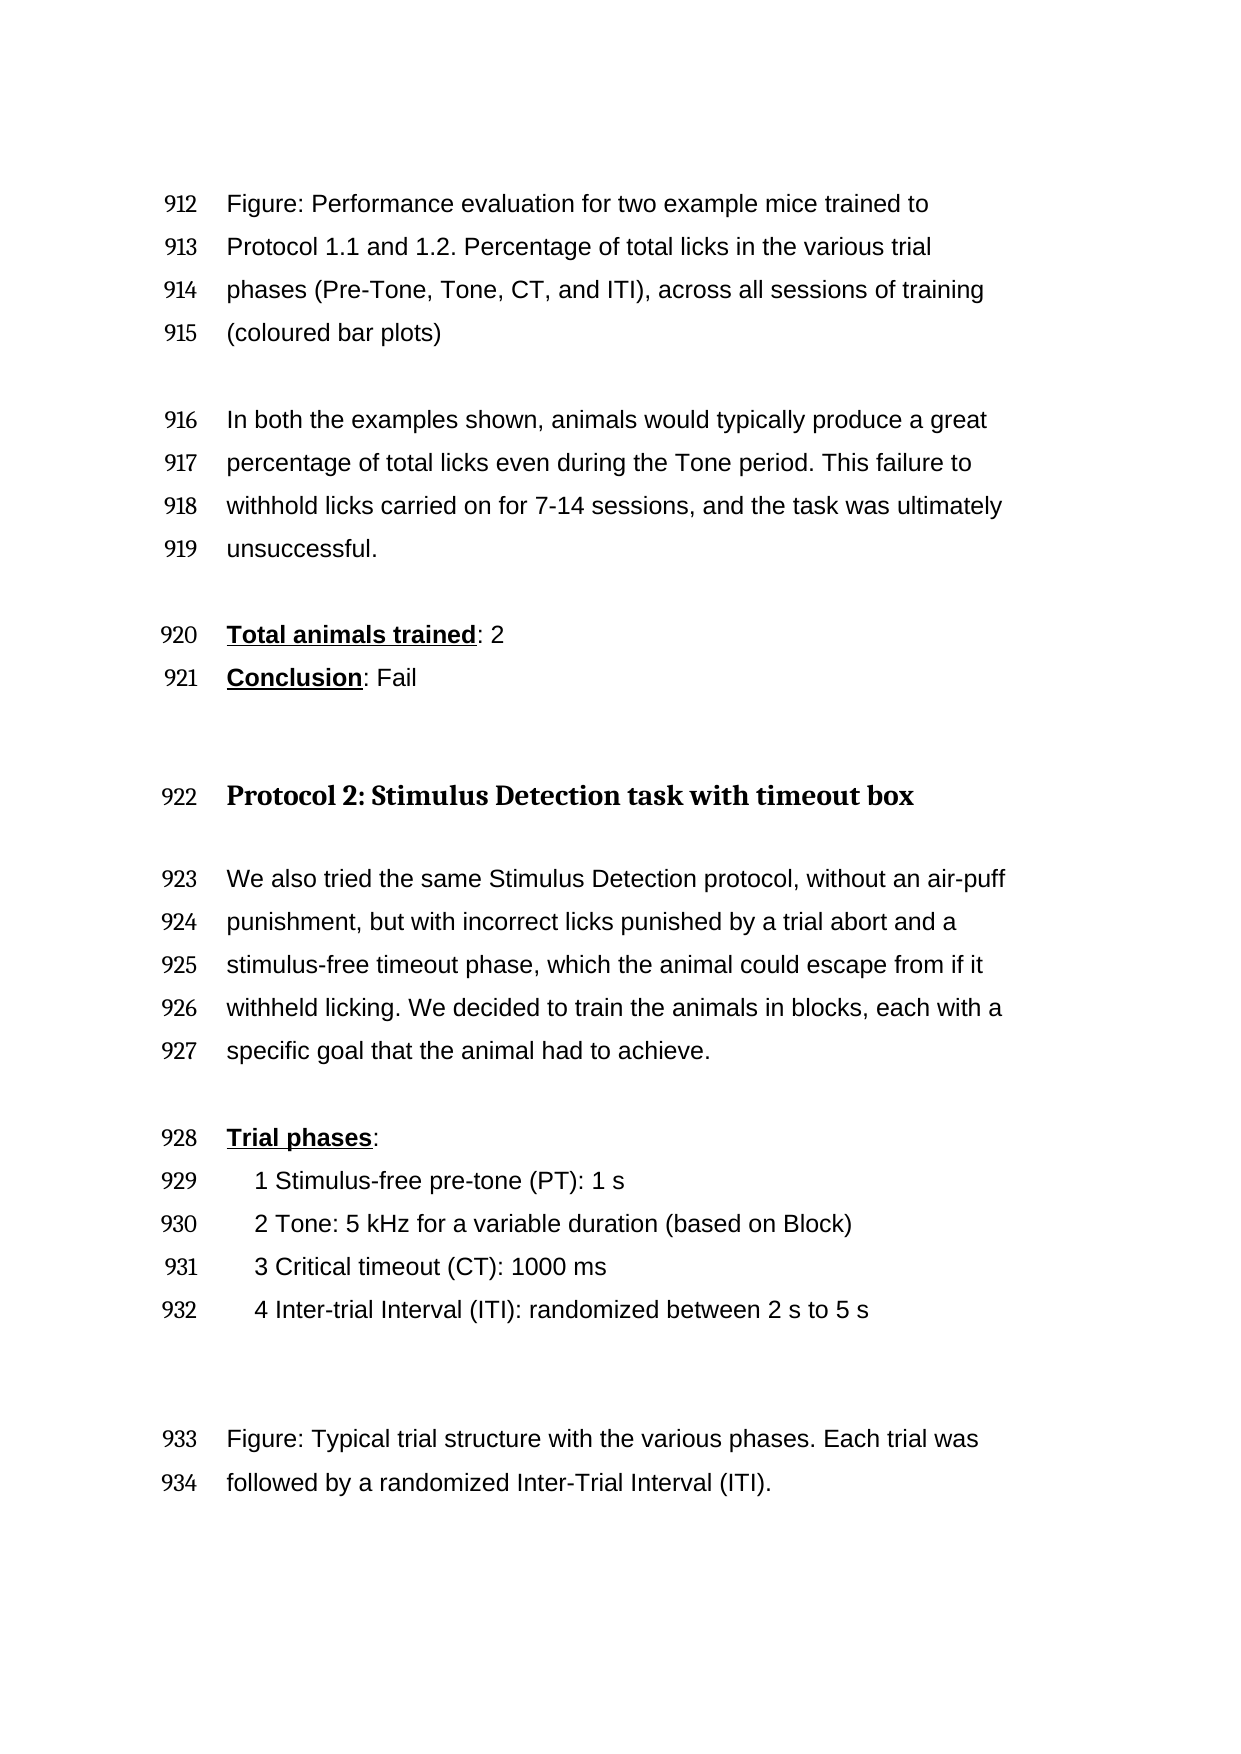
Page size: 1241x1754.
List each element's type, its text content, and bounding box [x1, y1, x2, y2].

text Total animals trained: 2 [226, 620, 1014, 649]
subtitle Protocol 2: Stimulus Detection task with timeout box [226, 779, 1014, 812]
text 1 Stimulus-free pre-tone (PT): 1 s [226, 1166, 1014, 1194]
text Figure: Typical trial structure with the various phases. Each trial was followed by a randomized Inter-Trial Interval (ITI). [226, 1424, 1014, 1496]
text 3 Critical timeout (CT): 1000 ms [226, 1252, 1014, 1281]
text Conclusion: Fail [226, 663, 1014, 692]
text Trial phases: [226, 1122, 1014, 1151]
text 2 Tone: 5 kHz for a variable duration (based on Block) [226, 1209, 1014, 1237]
text Figure: Performance evaluation for two example mice trained to Protocol 1.1 and 1.2. Percentage of total licks in the various trial phases (Pre-Tone, Tone, CT, and ITI), across all sessions of training (coloured bar plots) [226, 189, 1014, 347]
text In both the examples shown, animals would typically produce a great percentage of total licks even during the Tone period. This failure to withhold licks carried on for 7-14 sessions, and the task was ultimately unsuccessful. [226, 404, 1014, 563]
text 4 Inter-trial Interval (ITI): randomized between 2 s to 5 s [226, 1295, 1014, 1324]
text We also tried the same Stimulus Detection protocol, without an air-puff punishment, but with incorrect licks punished by a trial abort and a stimulus-free timeout phase, which the animal could escape from if it withheld licking. We decided to train the animals in blocks, each with a specific goal that the animal had to achieve. [226, 864, 1014, 1065]
